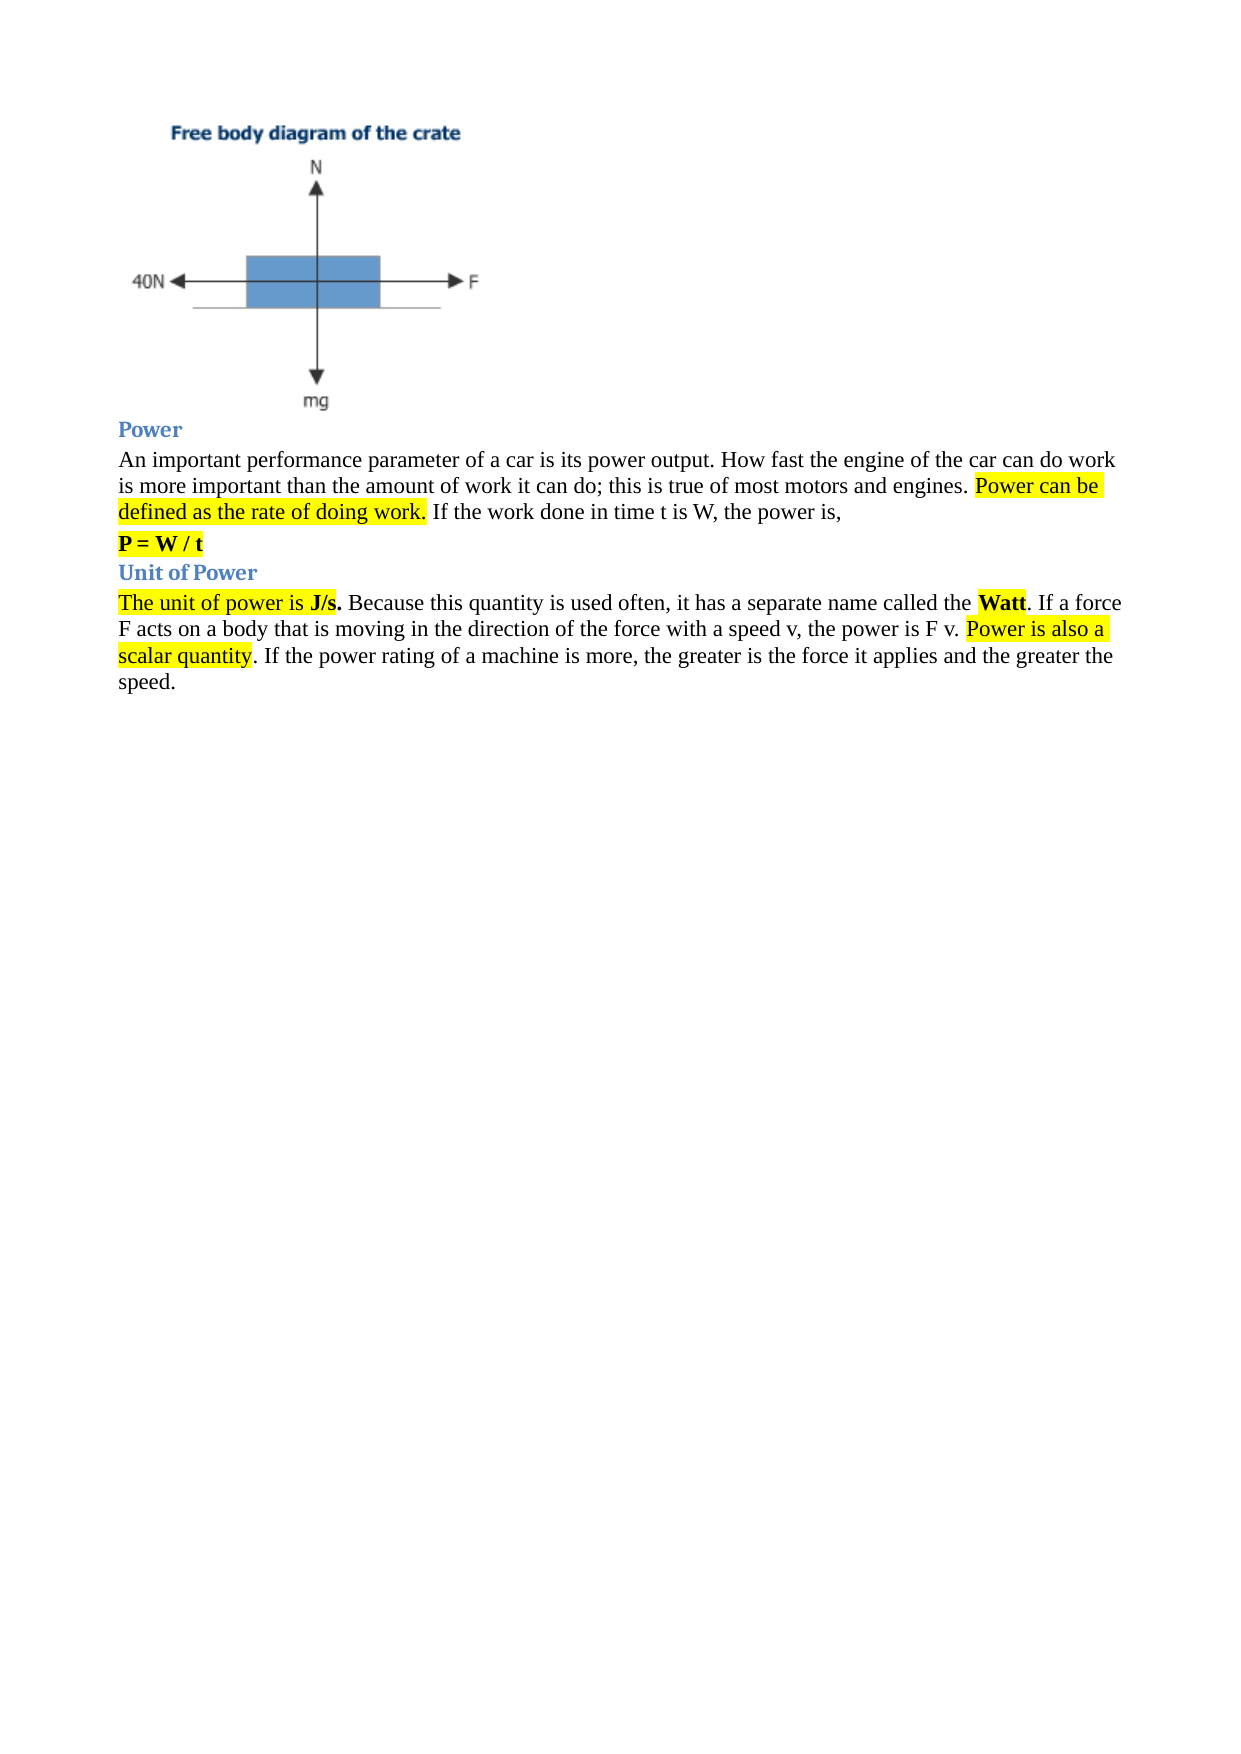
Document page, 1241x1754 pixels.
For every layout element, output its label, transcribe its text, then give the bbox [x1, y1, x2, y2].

text The unit of power is J/s. Because this quantity is used often, it has a separate name called the Watt. If a force F acts on a body that is moving in the direction of the force with a speed v, the power is F v. Power is also a scalar quantity. If the power rating of a machine is more, the greater is the force it applies and the greater the speed. [118, 589, 1122, 694]
picture [118, 118, 503, 414]
text An important performance parameter of a car is its power output. How fast the engine of the car can do work is more important than the amount of work it can do; this is true of most motors and engines. Power can be defined as the rate of doing work. If the work done in time t is W, the power is, [118, 446, 1122, 525]
text P = W / t [118, 531, 1122, 557]
subtitle Power [118, 416, 1122, 443]
subtitle Unit of Power [118, 560, 1122, 586]
